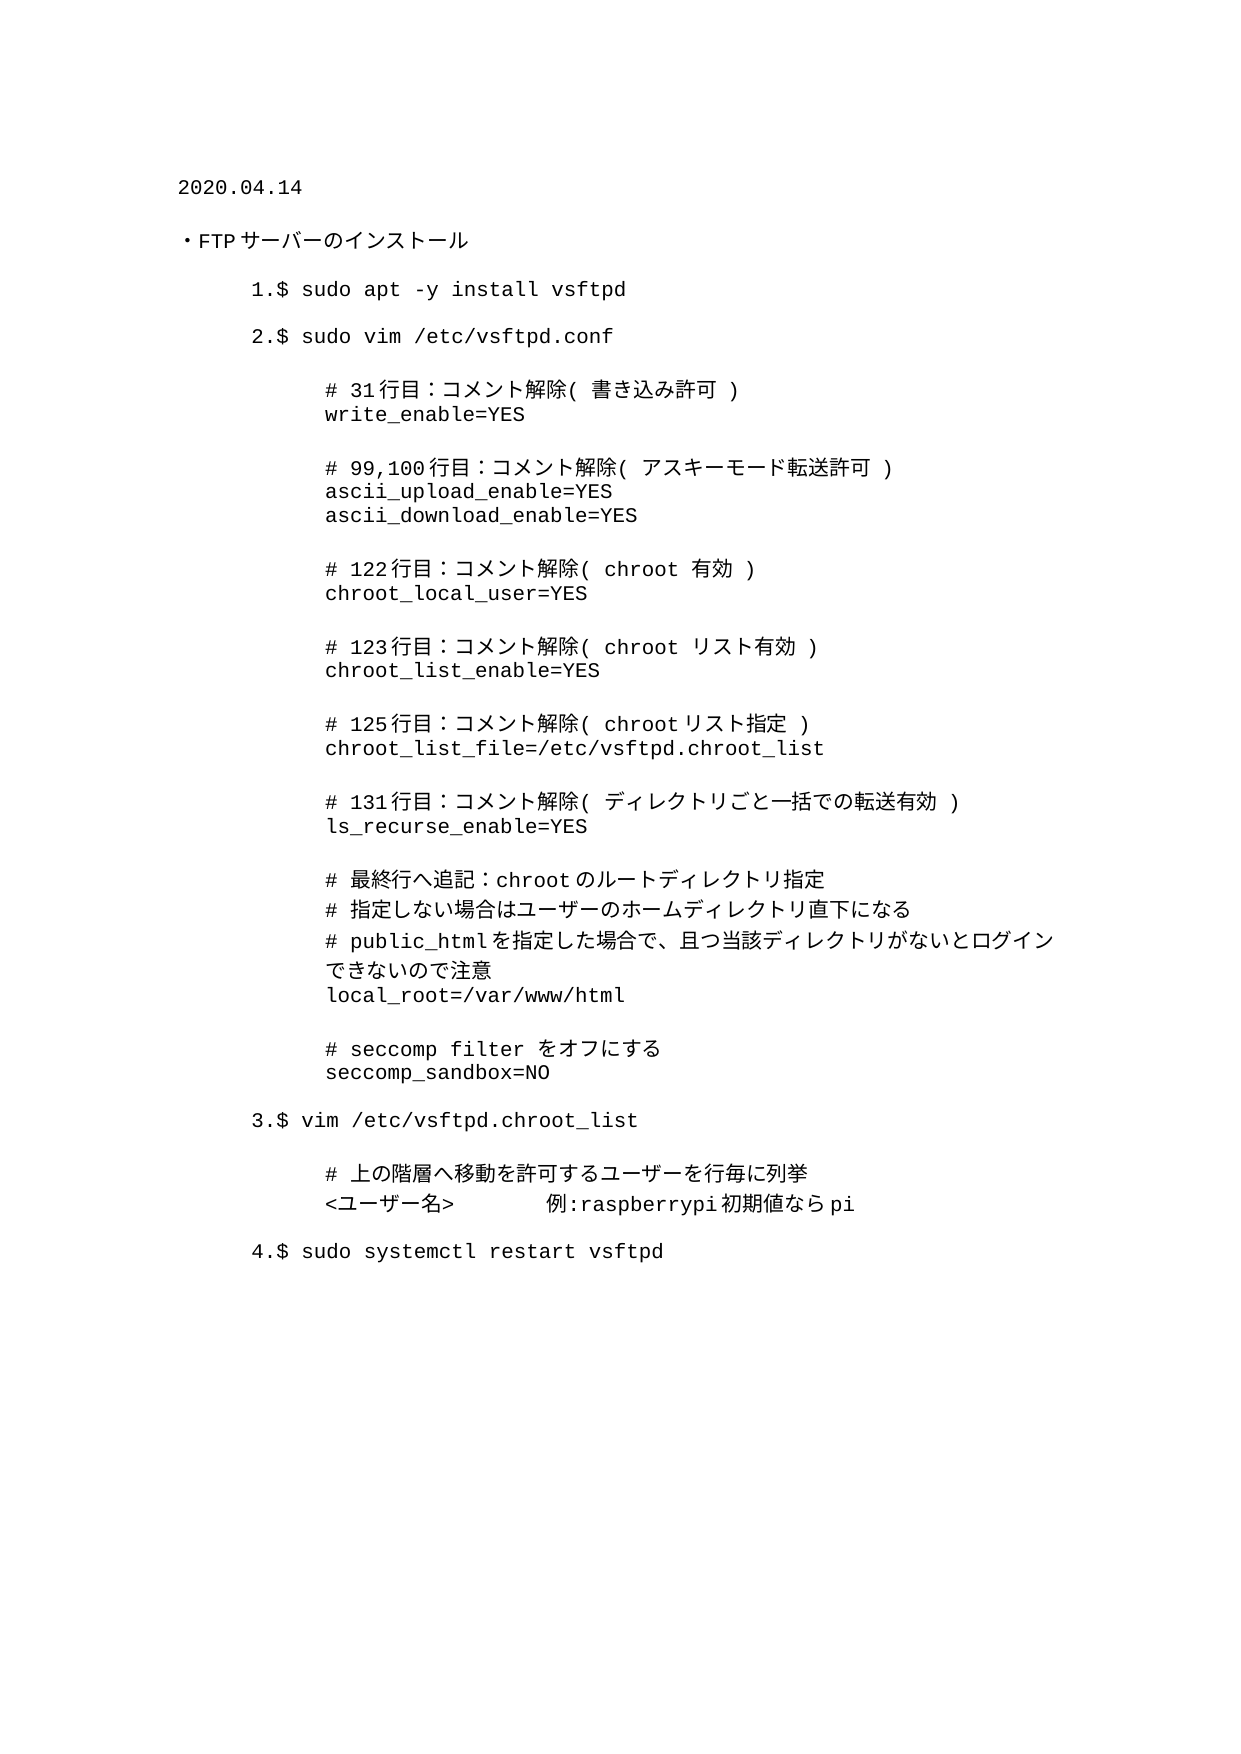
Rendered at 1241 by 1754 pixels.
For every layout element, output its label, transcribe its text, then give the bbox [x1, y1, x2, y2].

text 3.$ vim /etc/vsftpd.chroot_list [177, 1110, 1063, 1133]
text chroot_list_file=/etc/vsftpd.chroot_list [177, 738, 1063, 762]
text # 125行目：コメント解除( chrootリスト指定 ) [177, 708, 1063, 738]
text local_root=/var/www/html [177, 985, 1063, 1008]
text # 上の階層へ移動を許可するユーザーを行毎に列挙 [177, 1157, 1063, 1187]
text ascii_upload_enable=YES [177, 481, 1063, 505]
text # 123行目：コメント解除( chroot リスト有効 ) [177, 630, 1063, 660]
text <ユーザー名> 例:raspberrypi初期値ならpi [177, 1187, 1063, 1218]
text seccomp_sandbox=NO [177, 1062, 1063, 1086]
text # public_htmlを指定した場合で、且つ当該ディレクトリがないとログイン できないので注意 [177, 924, 1063, 985]
text ascii_download_enable=YES [177, 505, 1063, 528]
text write_enable=YES [177, 403, 1063, 427]
text 2.$ sudo vim /etc/vsftpd.conf [177, 326, 1063, 349]
text # 122行目：コメント解除( chroot 有効 ) [177, 552, 1063, 583]
text # 99,100行目：コメント解除( アスキーモード転送許可 ) [177, 451, 1063, 481]
text chroot_local_user=YES [177, 583, 1063, 606]
text # 指定しない場合はユーザーのホームディレクトリ直下になる [177, 893, 1063, 924]
text 2020.04.14 [177, 177, 1063, 201]
text 1.$ sudo apt -y install vsftpd [177, 278, 1063, 302]
text # 31行目：コメント解除( 書き込み許可 ) [177, 373, 1063, 403]
text ls_recurse_enable=YES [177, 816, 1063, 839]
text # 131行目：コメント解除( ディレクトリごと一括での転送有効 ) [177, 785, 1063, 816]
text # 最終行へ追記：chrootのルートディレクトリ指定 [177, 863, 1063, 893]
text ・FTPサーバーのインストール [177, 224, 1063, 255]
text chroot_list_enable=YES [177, 660, 1063, 684]
text # seccomp filter をオフにする [177, 1032, 1063, 1062]
text 4.$ sudo systemctl restart vsftpd [177, 1241, 1063, 1265]
